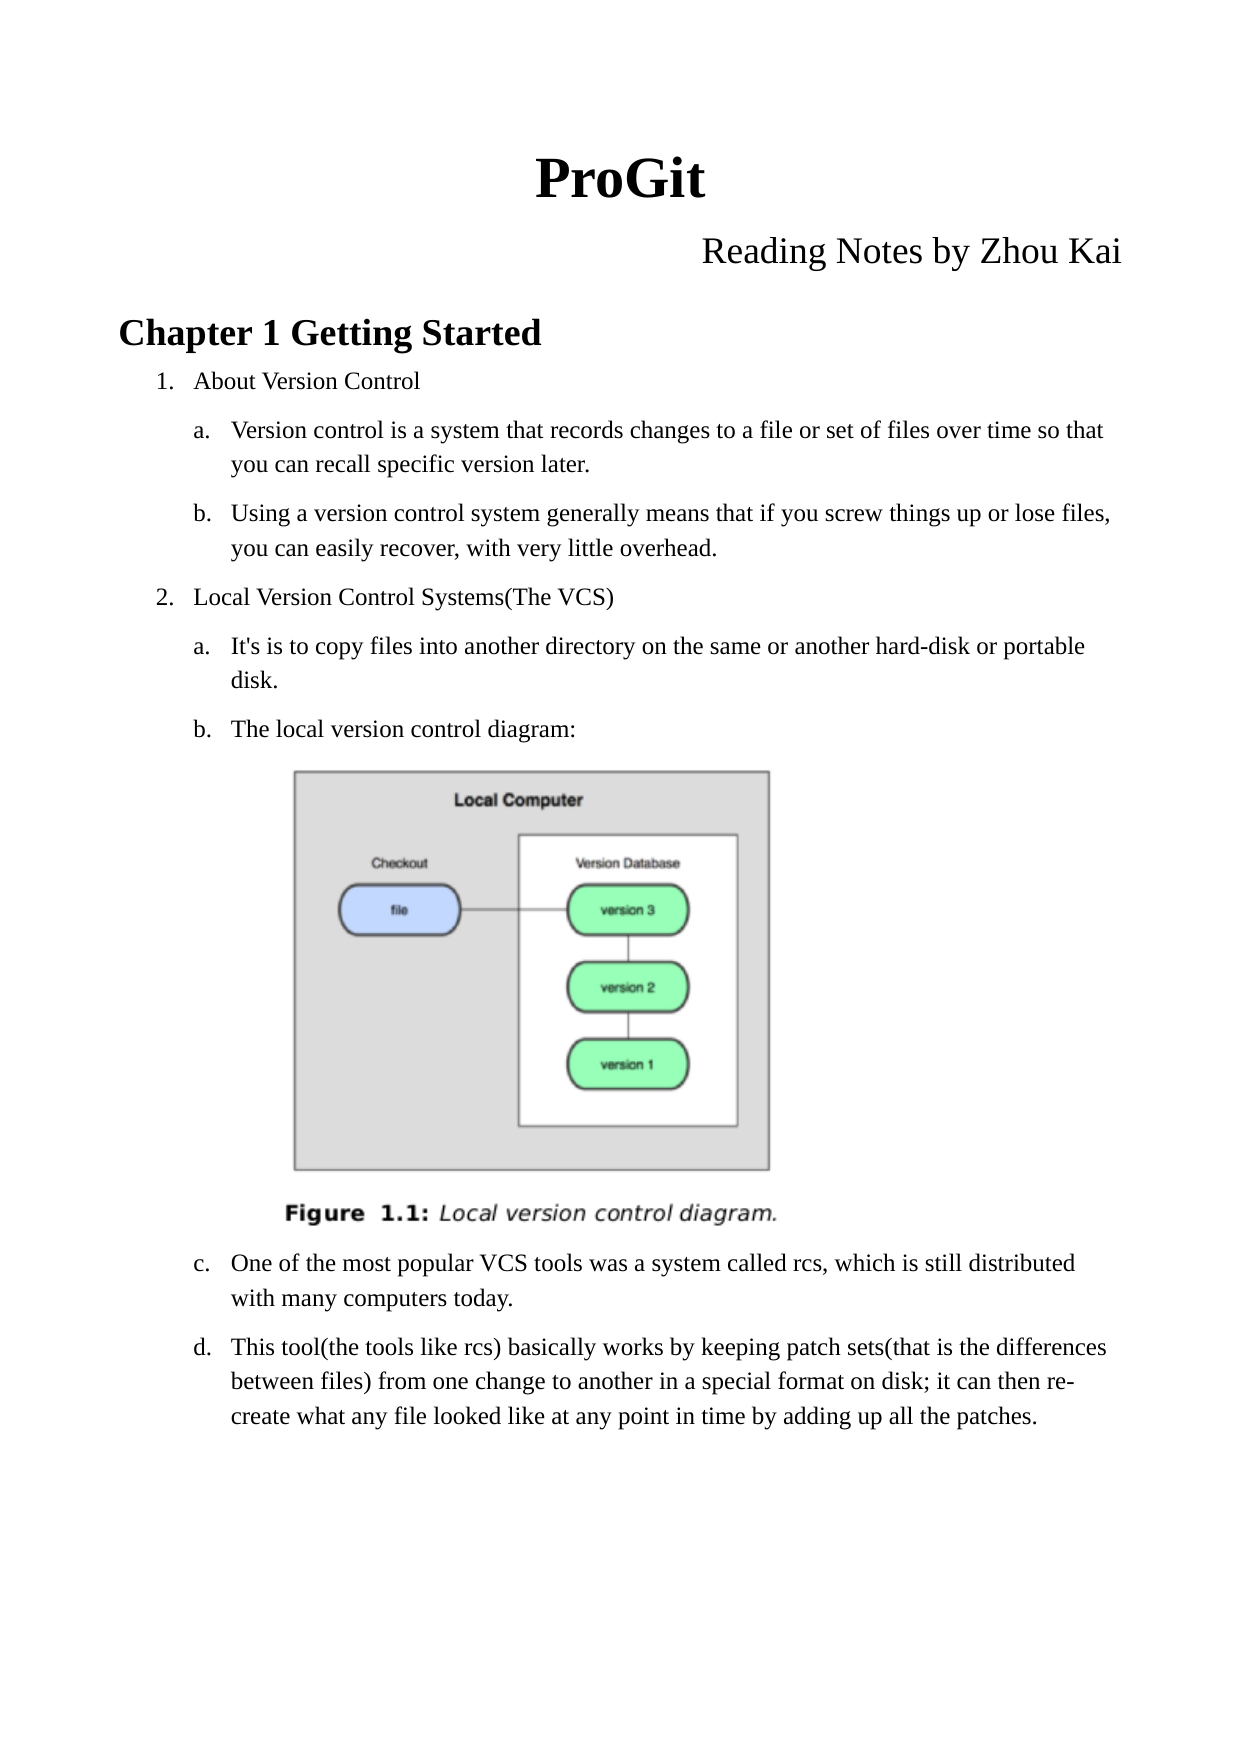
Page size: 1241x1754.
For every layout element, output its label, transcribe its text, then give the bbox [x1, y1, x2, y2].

subtitle Chapter 1 Getting Started [118, 309, 1122, 353]
list This tool(the tools like rcs) basically works by keeping patch sets(that is the differences between files) from one change to another in a special format on disk; it can then re-create what any file looked like at any point in time by adding up all the patches. [193, 1332, 1122, 1429]
list The local version control diagram: [193, 714, 1122, 743]
list One of the most popular VCS tools was a system called rcs, which is still distributed with many computers today. [193, 763, 1122, 1312]
title ProGit [118, 143, 1122, 210]
list It's is to copy files into another directory on the same or another hard-disk or portable disk. [193, 631, 1122, 694]
subtitle Reading Notes by Zhou Kai [118, 229, 1122, 272]
list Version control is a system that records changes to a file or set of files over time so that you can recall specific version later. [193, 415, 1122, 478]
list Local Version Control Systems(The VCS) [156, 582, 1122, 611]
list Using a version control system generally means that if you screw things up or lose files, you can easily recover, with very little overhead. [193, 498, 1122, 562]
picture [267, 755, 811, 1243]
list About Version Control [156, 366, 1122, 394]
